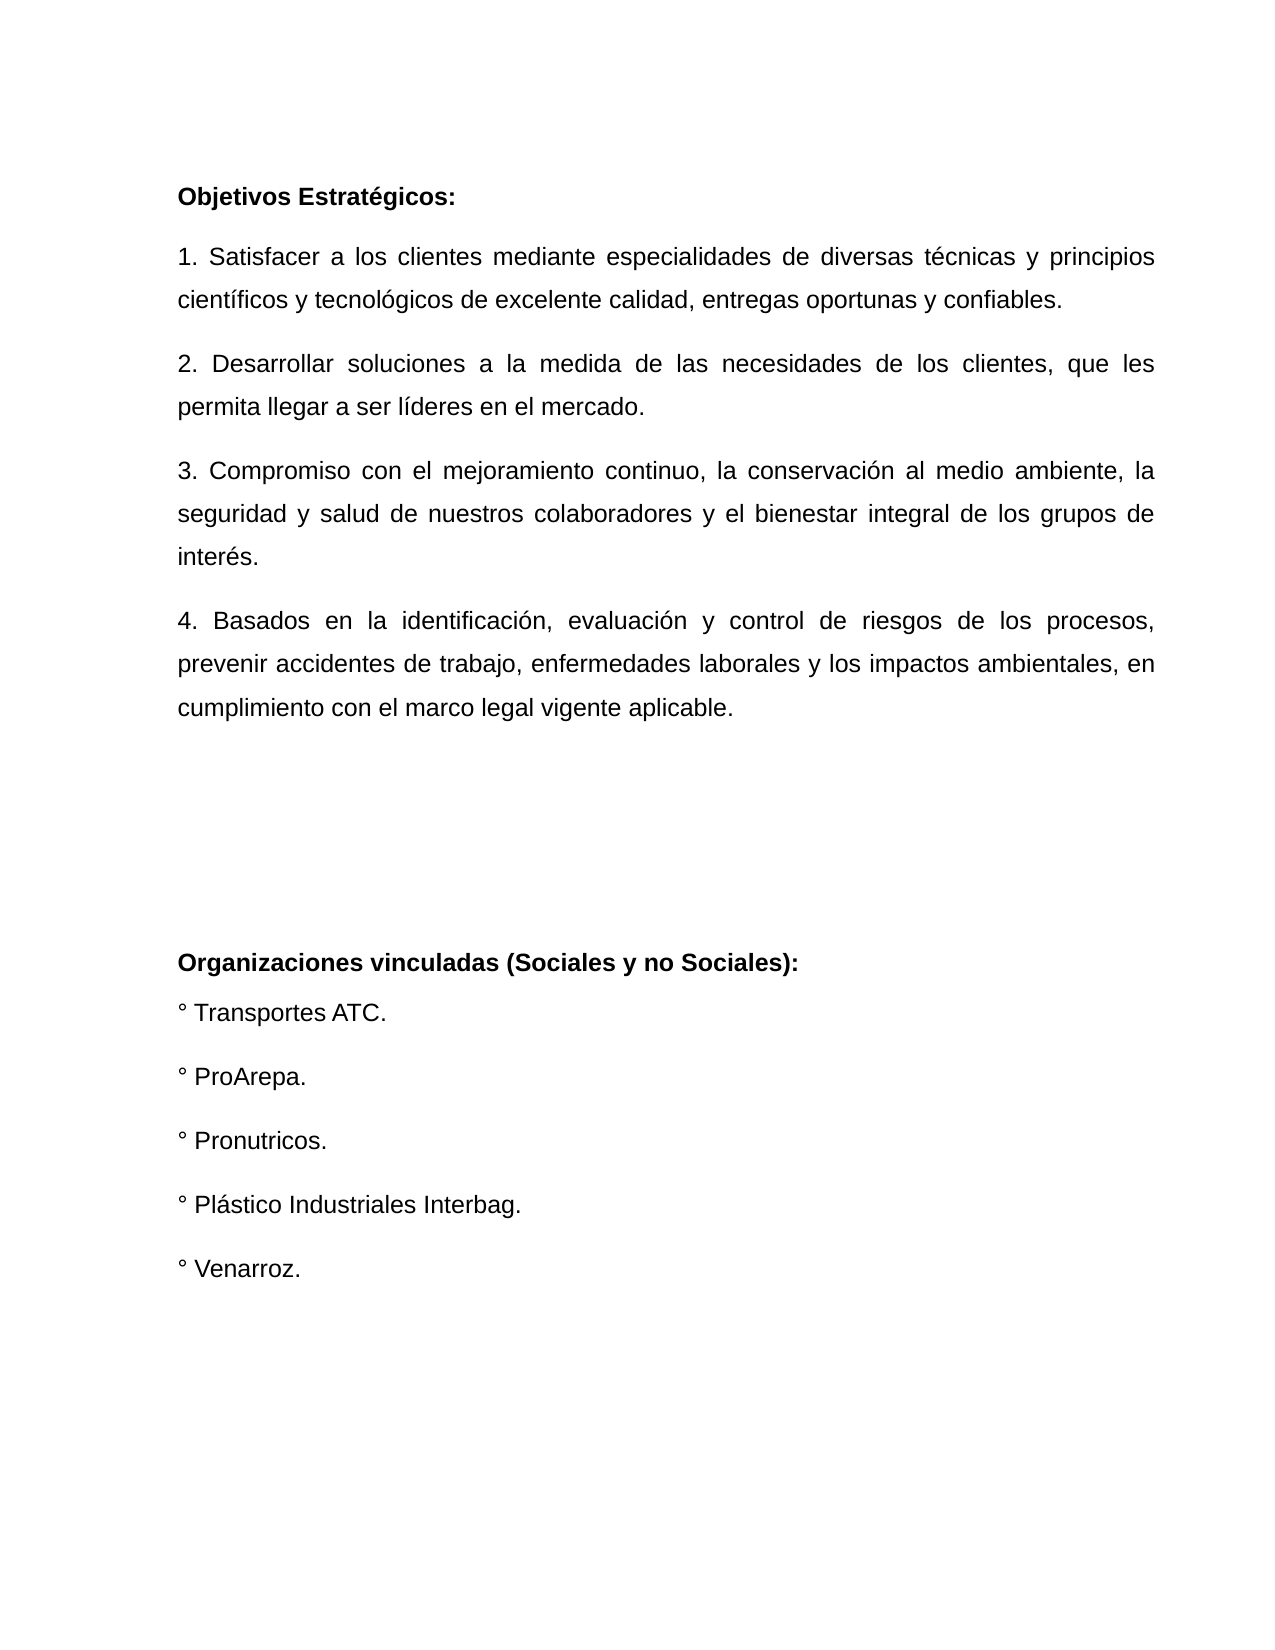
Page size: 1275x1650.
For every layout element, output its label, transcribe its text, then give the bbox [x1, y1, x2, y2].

text ° ProArepa. [177, 1062, 1157, 1091]
text Objetivos Estratégicos: [177, 182, 1157, 211]
text ° Pronutricos. [177, 1126, 1157, 1154]
text ° Plástico Industriales Interbag. [177, 1190, 1157, 1218]
text ° Venarroz. [177, 1254, 1157, 1282]
text 3. Compromiso con el mejoramiento continuo, la conservación al medio ambiente, la seguridad y salud de nuestros colaboradores y el bienestar integral de los grupos de interés. [177, 456, 1157, 571]
text Organizaciones vinculadas (Sociales y no Sociales): [177, 948, 1157, 977]
text 4. Basados en la identificación, evaluación y control de riesgos de los procesos, prevenir accidentes de trabajo, enfermedades laborales y los impactos ambientales, en cumplimiento con el marco legal vigente aplicable. [177, 606, 1157, 721]
text 1. Satisfacer a los clientes mediante especialidades de diversas técnicas y principios científicos y tecnológicos de excelente calidad, entregas oportunas y confiables. [177, 242, 1157, 314]
text 2. Desarrollar soluciones a la medida de las necesidades de los clientes, que les permita llegar a ser líderes en el mercado. [177, 349, 1157, 421]
text ° Transportes ATC. [177, 998, 1157, 1027]
